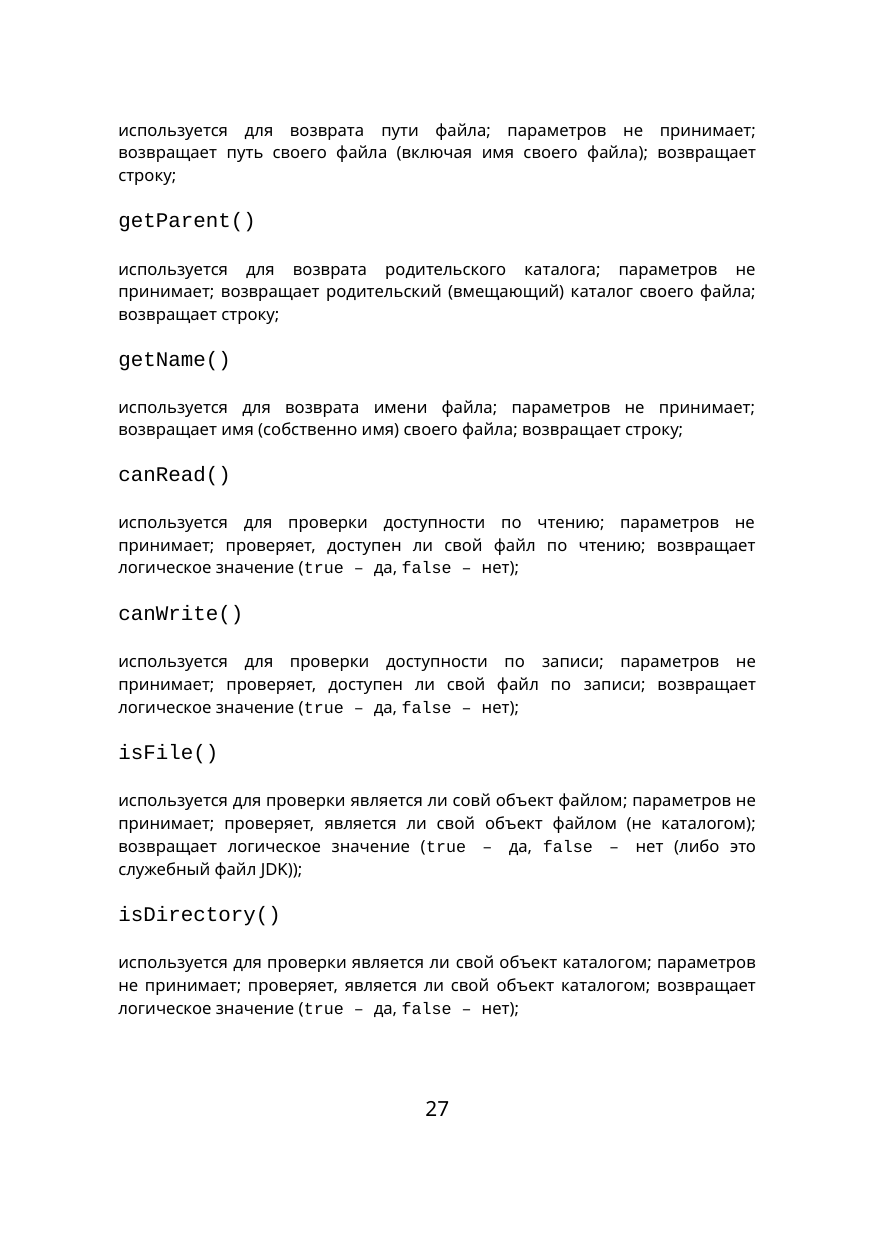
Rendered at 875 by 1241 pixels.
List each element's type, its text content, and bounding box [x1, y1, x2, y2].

text используется для проверки является ли свой объект каталогом; параметров не принимает; проверяет, является ли свой объект каталогом; возвращает логическое значение (true – да, false – нет); [118, 951, 756, 1019]
text используется для проверки доступности по чтению; параметров не принимает; проверяет, доступен ли свой файл по чтению; возвращает логическое значение (true – да, false – нет); [118, 511, 756, 579]
text используется для проверки является ли совй объект файлом; параметров не принимает; проверяет, является ли свой объект файлом (не каталогом); возвращает логическое значение (true – да, false – нет (либо это служебный файл JDK)); [118, 789, 756, 880]
text используется для возврата пути файла; параметров не принимает; возвращает путь своего файла (включая имя своего файла); возвращает строку; [118, 118, 756, 186]
text isDirectory() [118, 904, 756, 927]
text используется для возврата родительского каталога; параметров не принимает; возвращает родительский (вмещающий) каталог своего файла; возвращает строку; [118, 257, 756, 325]
text isFile() [118, 742, 756, 765]
text используется для возврата имени файла; параметров не принимает; возвращает имя (собственно имя) своего файла; возвращает строку; [118, 395, 756, 441]
text getParent() [118, 210, 756, 233]
text canWrite() [118, 603, 756, 626]
text canRead() [118, 464, 756, 488]
text getName() [118, 349, 756, 373]
text используется для проверки доступности по записи; параметров не принимает; проверяет, доступен ли свой файл по записи; возвращает логическое значение (true – да, false – нет); [118, 650, 756, 718]
